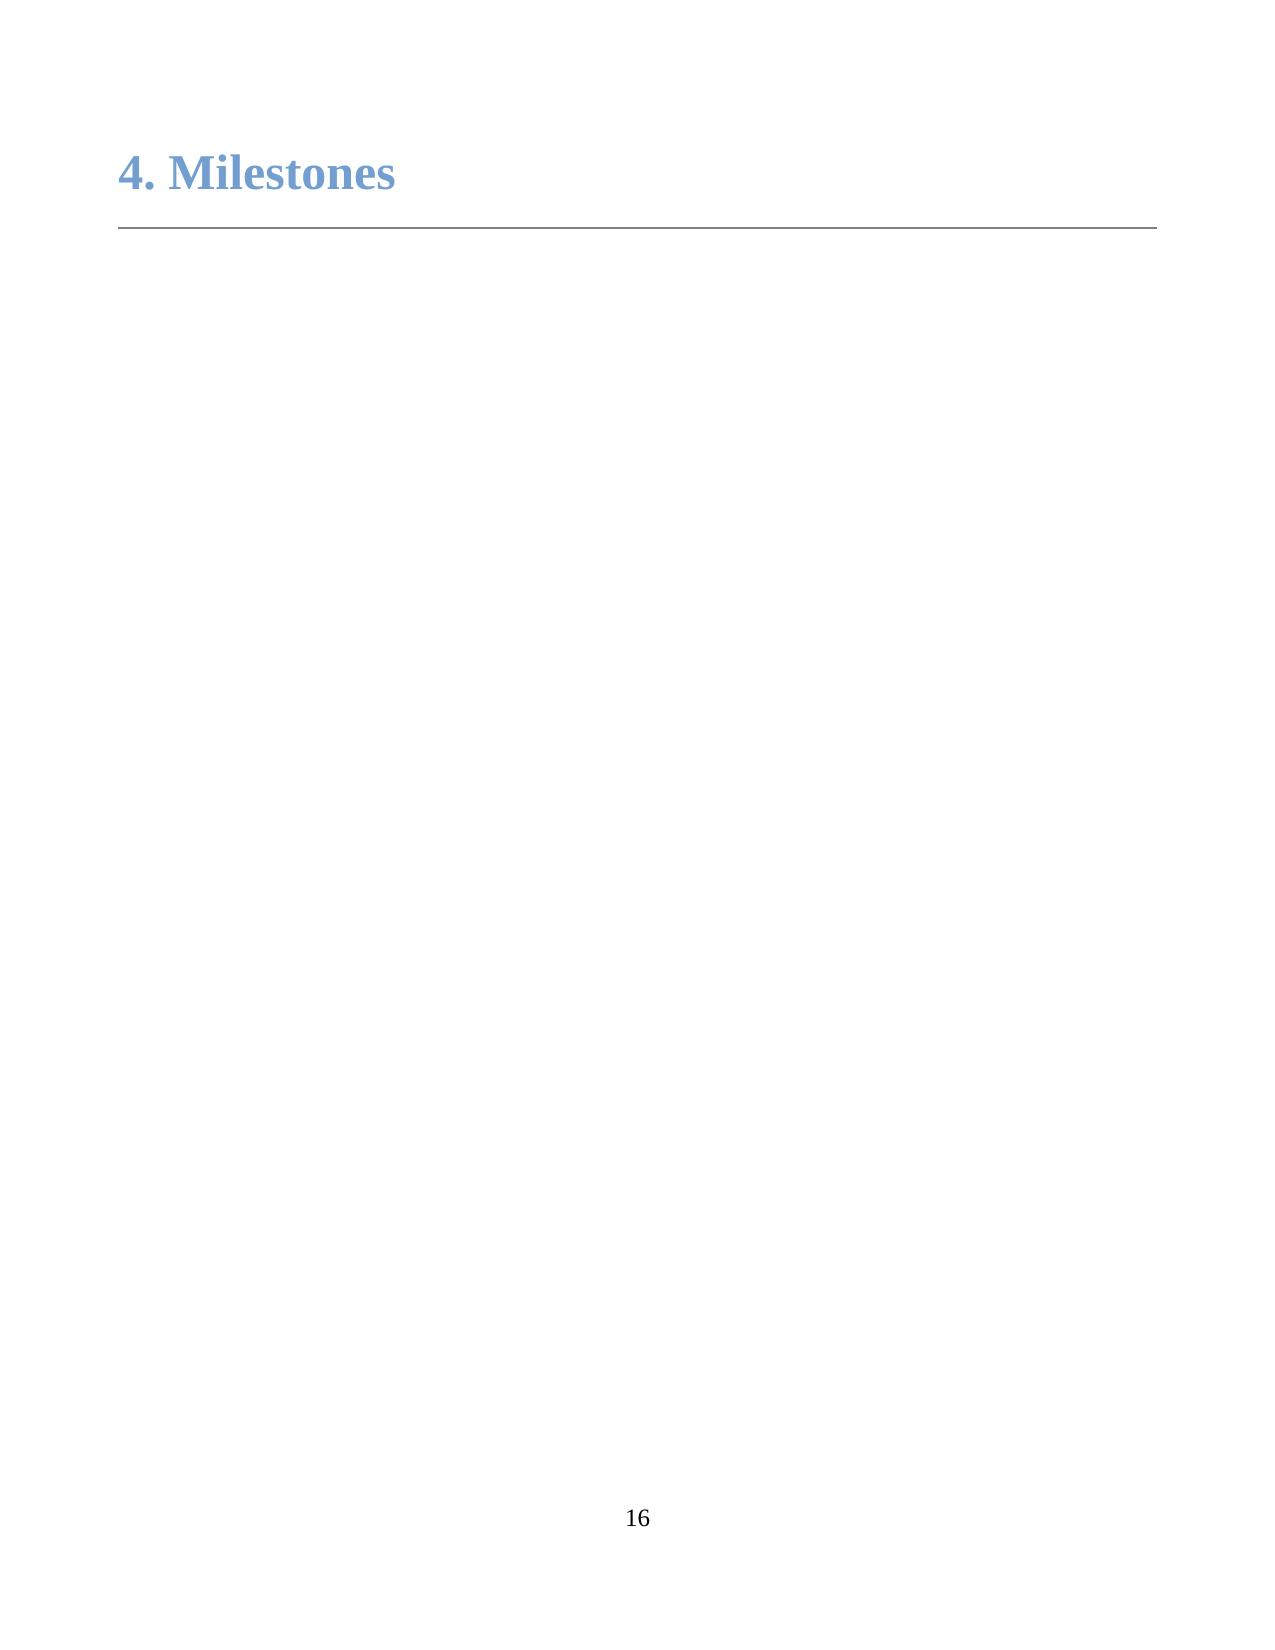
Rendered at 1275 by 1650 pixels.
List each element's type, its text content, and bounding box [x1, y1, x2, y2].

subtitle 4. Milestones [118, 143, 1157, 201]
